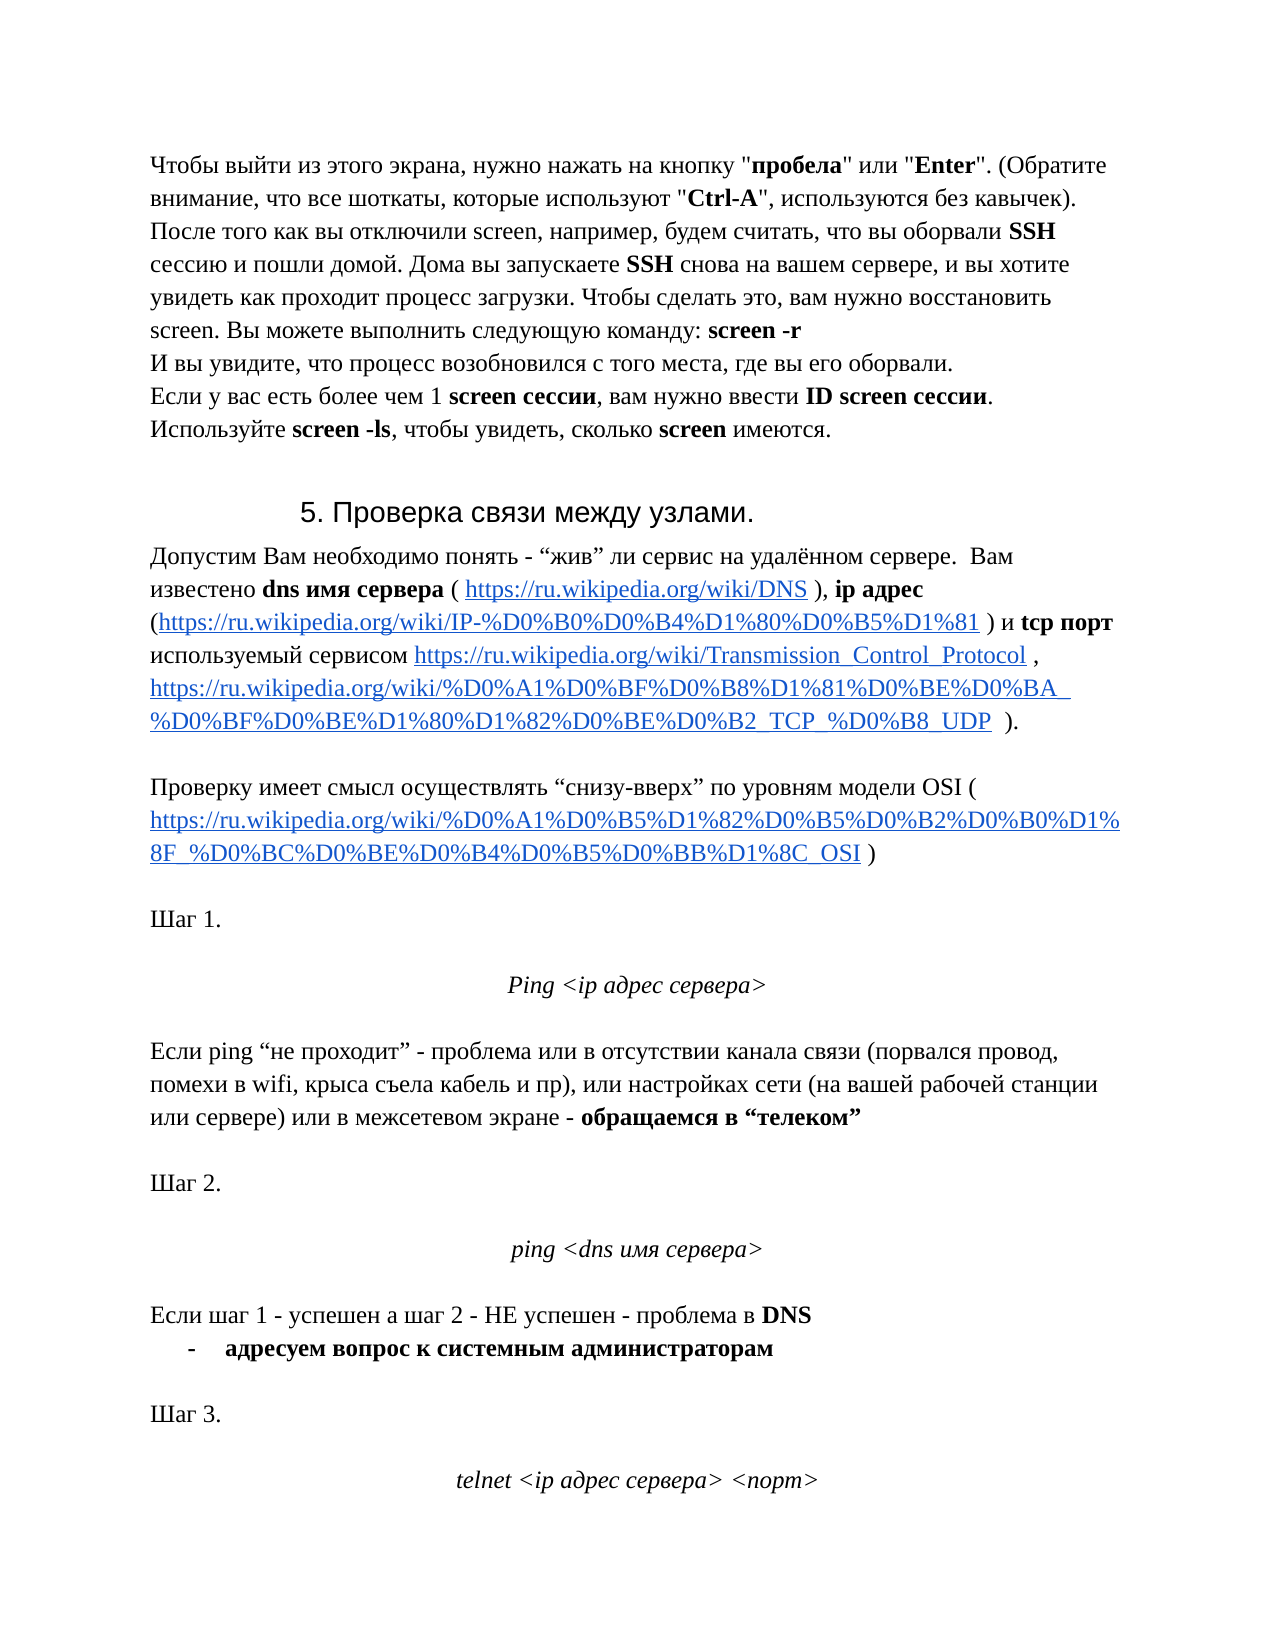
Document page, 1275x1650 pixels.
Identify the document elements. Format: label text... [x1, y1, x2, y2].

text telnet <ip адрес сервера> <порт> [150, 1465, 1125, 1494]
subtitle 5. Проверка связи между узлами. [225, 495, 1125, 528]
text Если ping “не проходит” - проблема или в отсутствии канала связи (порвался провод, помехи в wifi, крыса съела кабель и пр), или настройках сети (на вашей рабочей станции или сервере) или в межсетевом экране - обращаемся в “телеком” [150, 1036, 1125, 1131]
text Чтобы выйти из этого экрана, нужно нажать на кнопку "пробела" или "Enter". (Обратите внимание, что все шоткаты, которые используют "Ctrl-A", используются без кавычек). [150, 150, 1125, 212]
text И вы увидите, что процесс возобновился с того места, где вы его оборвали. [150, 348, 1125, 377]
text Допустим Вам необходимо понять - “жив” ли сервис на удалённом сервере. Вам известено dns имя сервера ( https://ru.wikipedia.org/wiki/DNS ), ip адрес (https://ru.wikipedia.org/wiki/IP-%D0%B0%D0%B4%D1%80%D0%B5%D1%81 ) и tcp порт используемый сервисом https://ru.wikipedia.org/wiki/Transmission_Control_Protocol , https://ru.wikipedia.org/wiki/%D0%A1%D0%BF%D0%B8%D1%81%D0%BE%D0%BA_%D0%BF%D0%BE%D1%80%D1%82%D0%BE%D0%B2_TCP_%D0%B8_UDP ). [150, 541, 1125, 735]
text Шаг 1. [150, 904, 1125, 933]
list адресуем вопрос к системным администраторам [187, 1333, 1125, 1362]
text Ping <ip адрес сервера> [150, 970, 1125, 999]
text Если шаг 1 - успешен а шаг 2 - НЕ успешен - проблема в DNS [150, 1300, 1125, 1329]
text После того как вы отключили screen, например, будем считать, что вы оборвали SSH сессию и пошли домой. Дома вы запускаете SSH снова на вашем сервере, и вы хотите увидеть как проходит процесс загрузки. Чтобы сделать это, вам нужно восстановить screen. Вы можете выполнить следующую команду: screen -r [150, 216, 1125, 344]
text ping <dns имя сервера> [150, 1234, 1125, 1263]
text Проверку имеет смысл осуществлять “снизу-вверх” по уровням модели OSI ( https://ru.wikipedia.org/wiki/%D0%A1%D0%B5%D1%82%D0%B5%D0%B2%D0%B0%D1%8F_%D0%BC%D0%BE%D0%B4%D0%B5%D0%BB%D1%8C_OSI ) [150, 772, 1125, 867]
text Если у вас есть более чем 1 screen сессии, вам нужно ввести ID screen сессии. Используйте screen -ls, чтобы увидеть, сколько screen имеются. [150, 381, 1125, 443]
text Шаг 3. [150, 1399, 1125, 1428]
text Шаг 2. [150, 1168, 1125, 1197]
